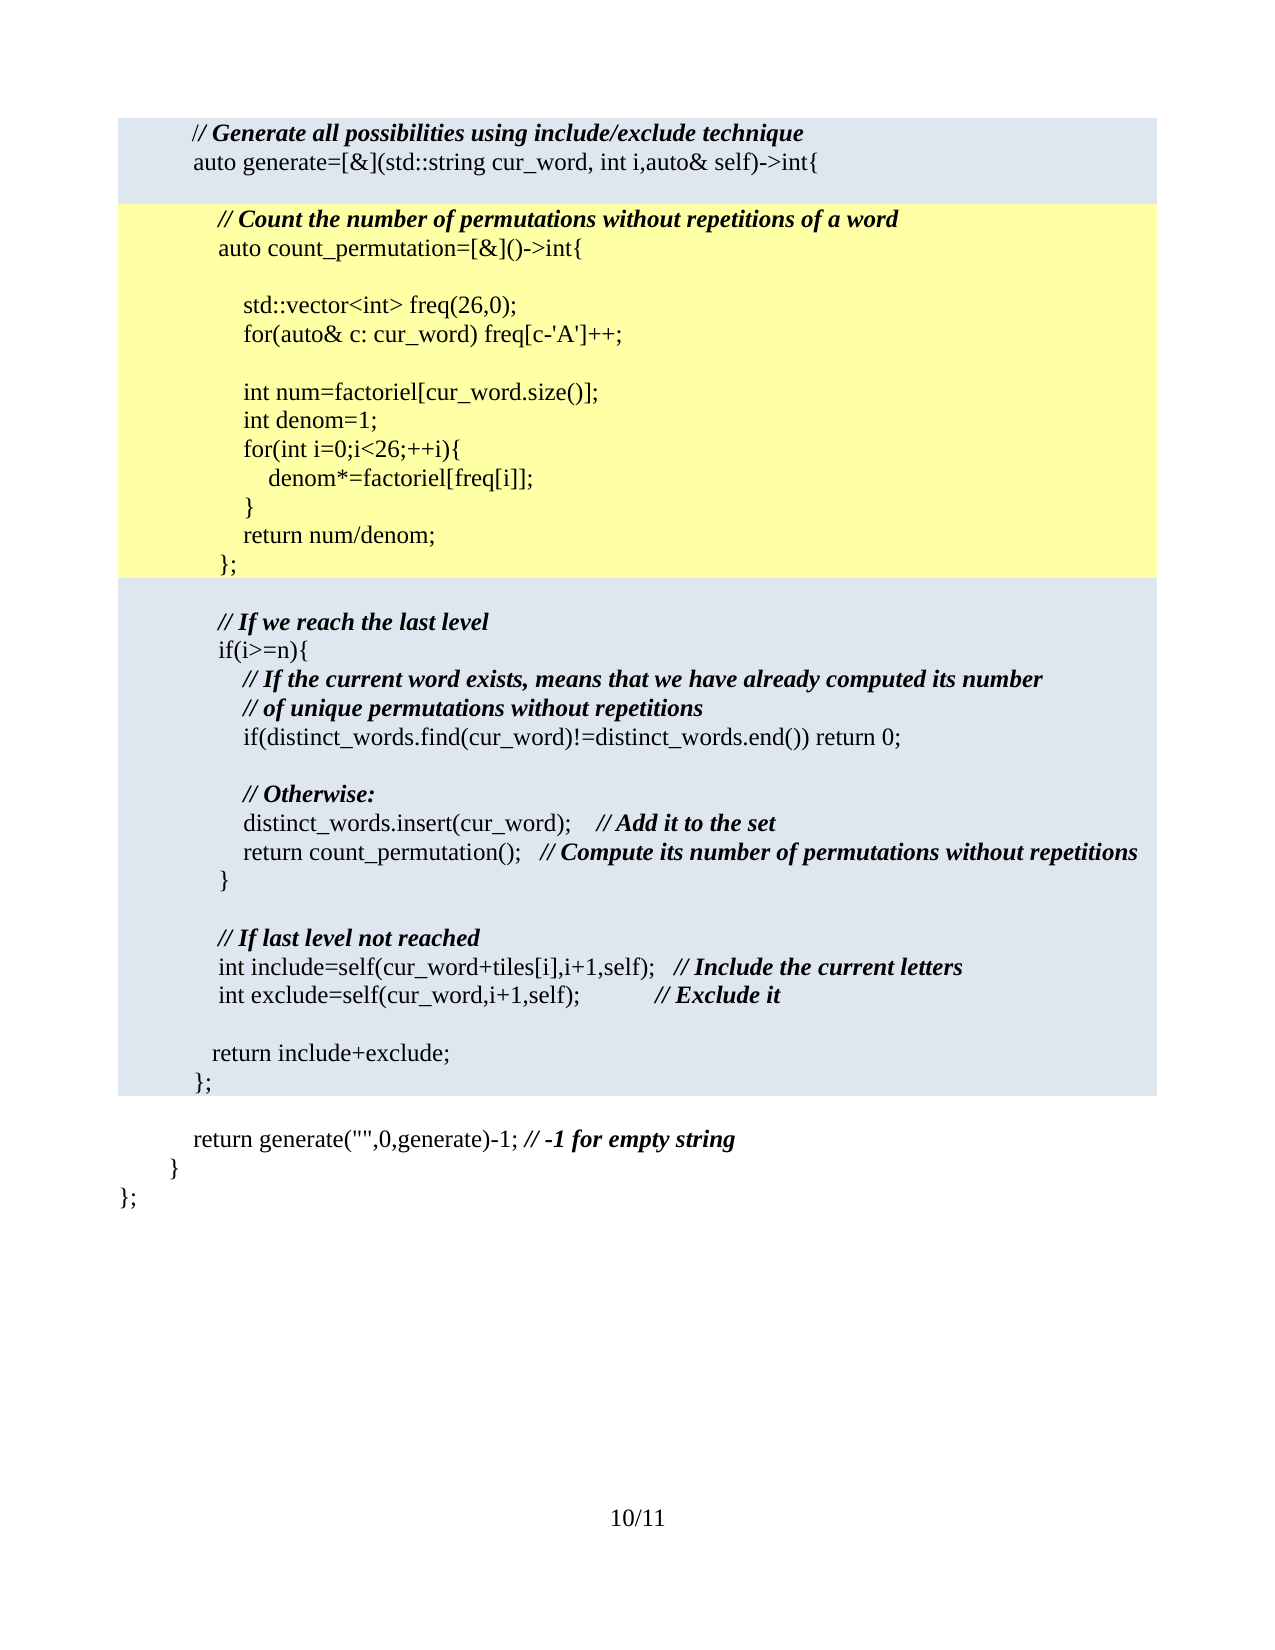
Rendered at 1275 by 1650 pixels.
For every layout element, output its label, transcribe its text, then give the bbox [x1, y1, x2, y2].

text int num=factoriel[cur_word.size()]; [118, 377, 1157, 406]
text // If the current word exists, means that we have already computed its number [118, 664, 1157, 693]
text int include=self(cur_word+tiles[i],i+1,self); // Include the current letters [118, 952, 1157, 981]
text return num/denom; [118, 521, 1157, 549]
text return include+exclude; [118, 1038, 1157, 1067]
text if(distinct_words.find(cur_word)!=distinct_words.end()) return 0; [118, 722, 1157, 751]
text // Count the number of permutations without repetitions of a word [118, 204, 1157, 233]
text distinct_words.insert(cur_word); // Add it to the set [118, 808, 1157, 837]
text // Otherwise: [118, 779, 1157, 808]
text if(i>=n){ [118, 636, 1157, 664]
text for(int i=0;i<26;++i){ [118, 434, 1157, 463]
text std::vector<int> freq(26,0); [118, 291, 1157, 319]
text // If we reach the last level [118, 607, 1157, 636]
text auto count_permutation=[&]()->int{ [118, 233, 1157, 262]
text }; [118, 1067, 1157, 1096]
text } [118, 492, 1157, 521]
text auto generate=[&](std::string cur_word, int i,auto& self)->int{ [118, 147, 1157, 176]
text }; [118, 549, 1157, 578]
text int exclude=self(cur_word,i+1,self); // Exclude it [118, 981, 1157, 1009]
text } [118, 1153, 1157, 1182]
text int denom=1; [118, 406, 1157, 434]
text // Generate all possibilities using include/exclude technique [118, 118, 1157, 147]
text }; [118, 1182, 1157, 1211]
text // of unique permutations without repetitions [118, 693, 1157, 722]
text return generate("",0,generate)-1; // -1 for empty string [118, 1124, 1157, 1153]
text // If last level not reached [118, 923, 1157, 952]
text return count_permutation(); // Compute its number of permutations without repetitions [118, 837, 1157, 866]
text for(auto& c: cur_word) freq[c-'A']++; [118, 319, 1157, 348]
text } [118, 866, 1157, 894]
text denom*=factoriel[freq[i]]; [118, 463, 1157, 492]
